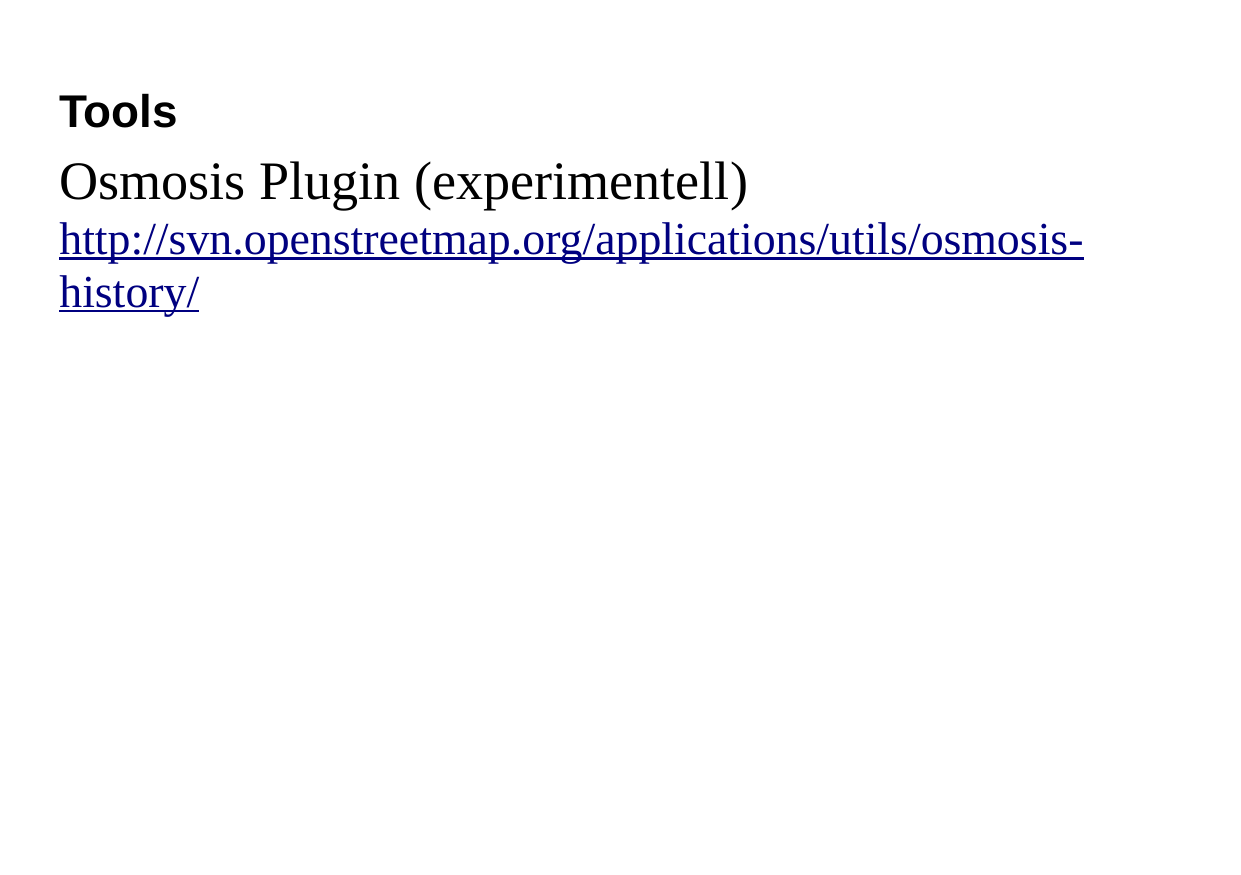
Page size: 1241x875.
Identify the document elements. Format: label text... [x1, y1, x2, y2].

subtitle Tools [59, 84, 1181, 137]
text http://svn.openstreetmap.org/applications/utils/osmosis-history/ [59, 212, 1181, 317]
text Osmosis Plugin (experimentell) [59, 149, 1181, 212]
